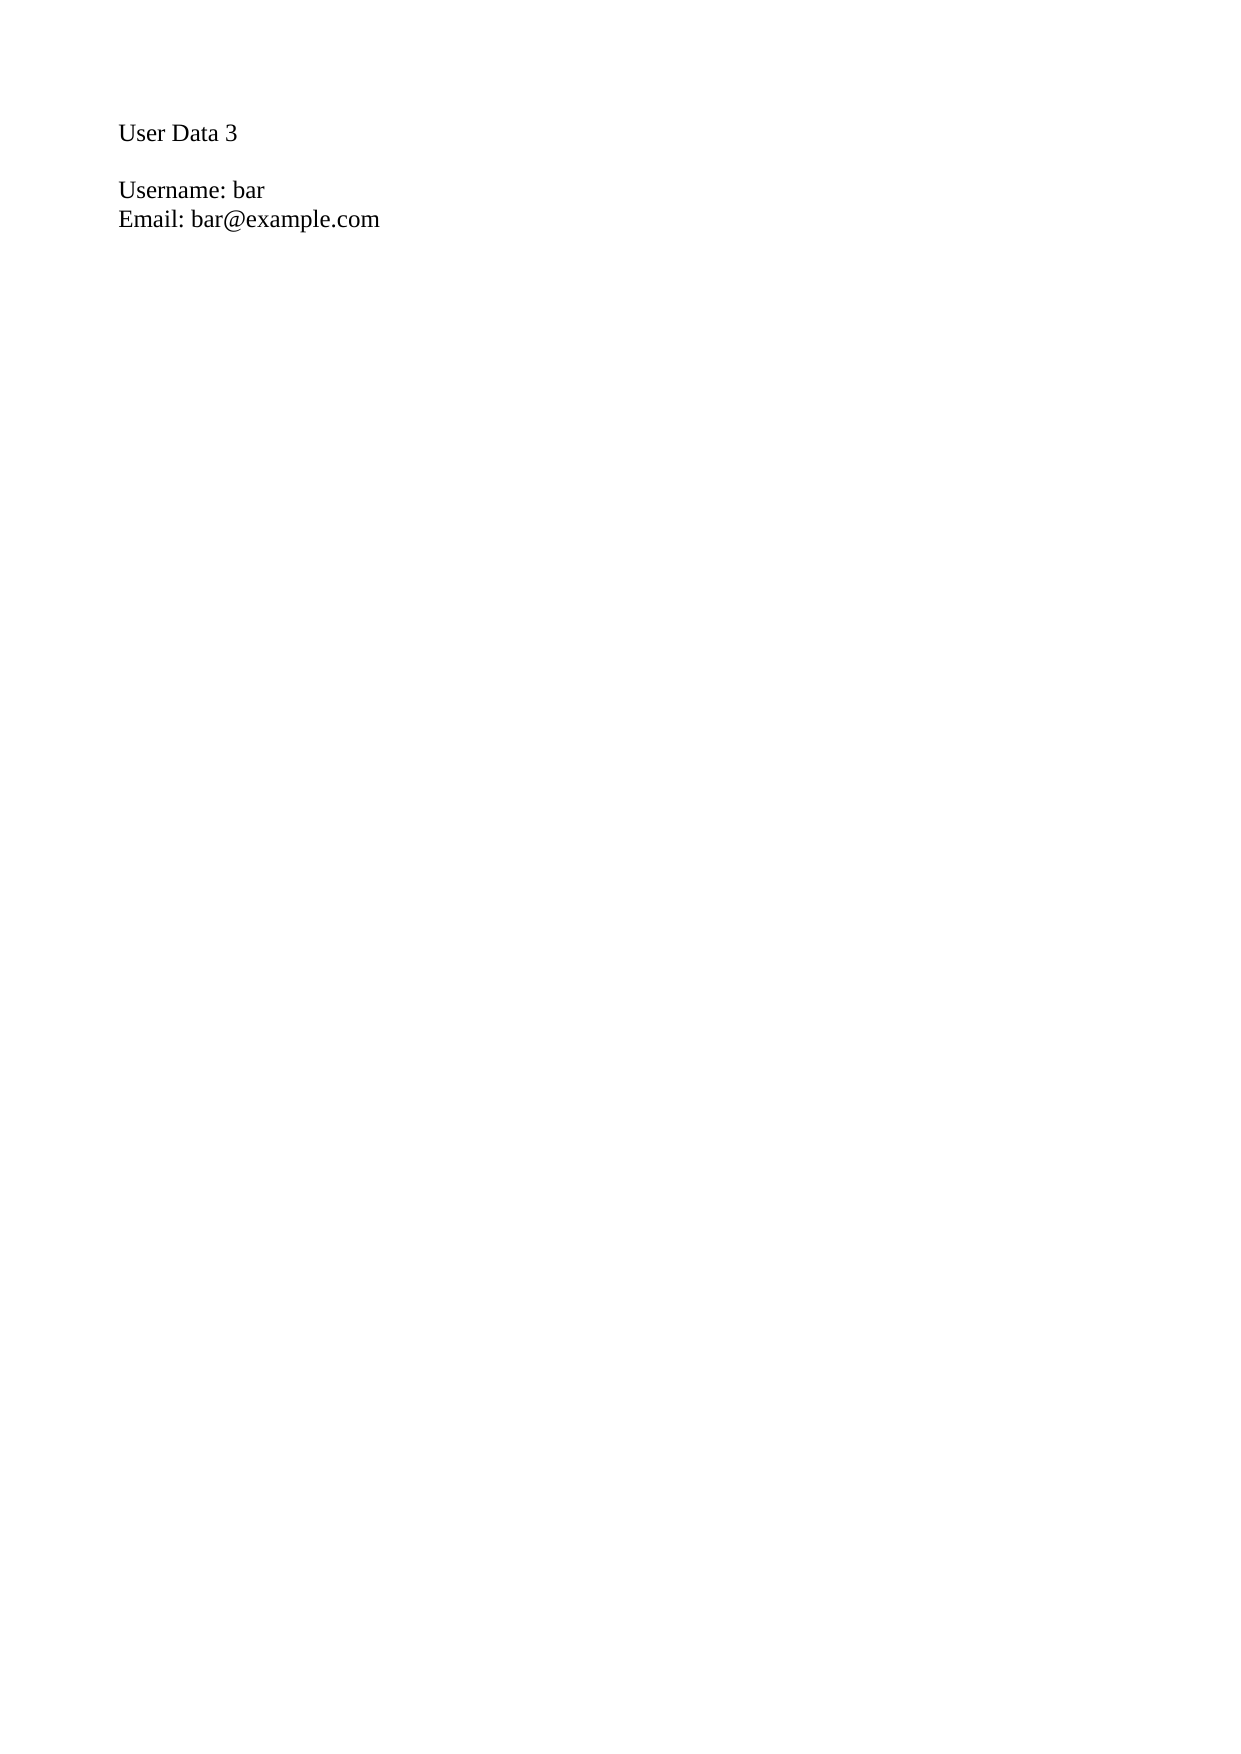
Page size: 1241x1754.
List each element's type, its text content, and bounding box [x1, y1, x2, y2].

text Email: bar@example.com [118, 204, 1122, 233]
text Username: bar [118, 176, 1122, 204]
text User Data 3 [118, 118, 1122, 147]
